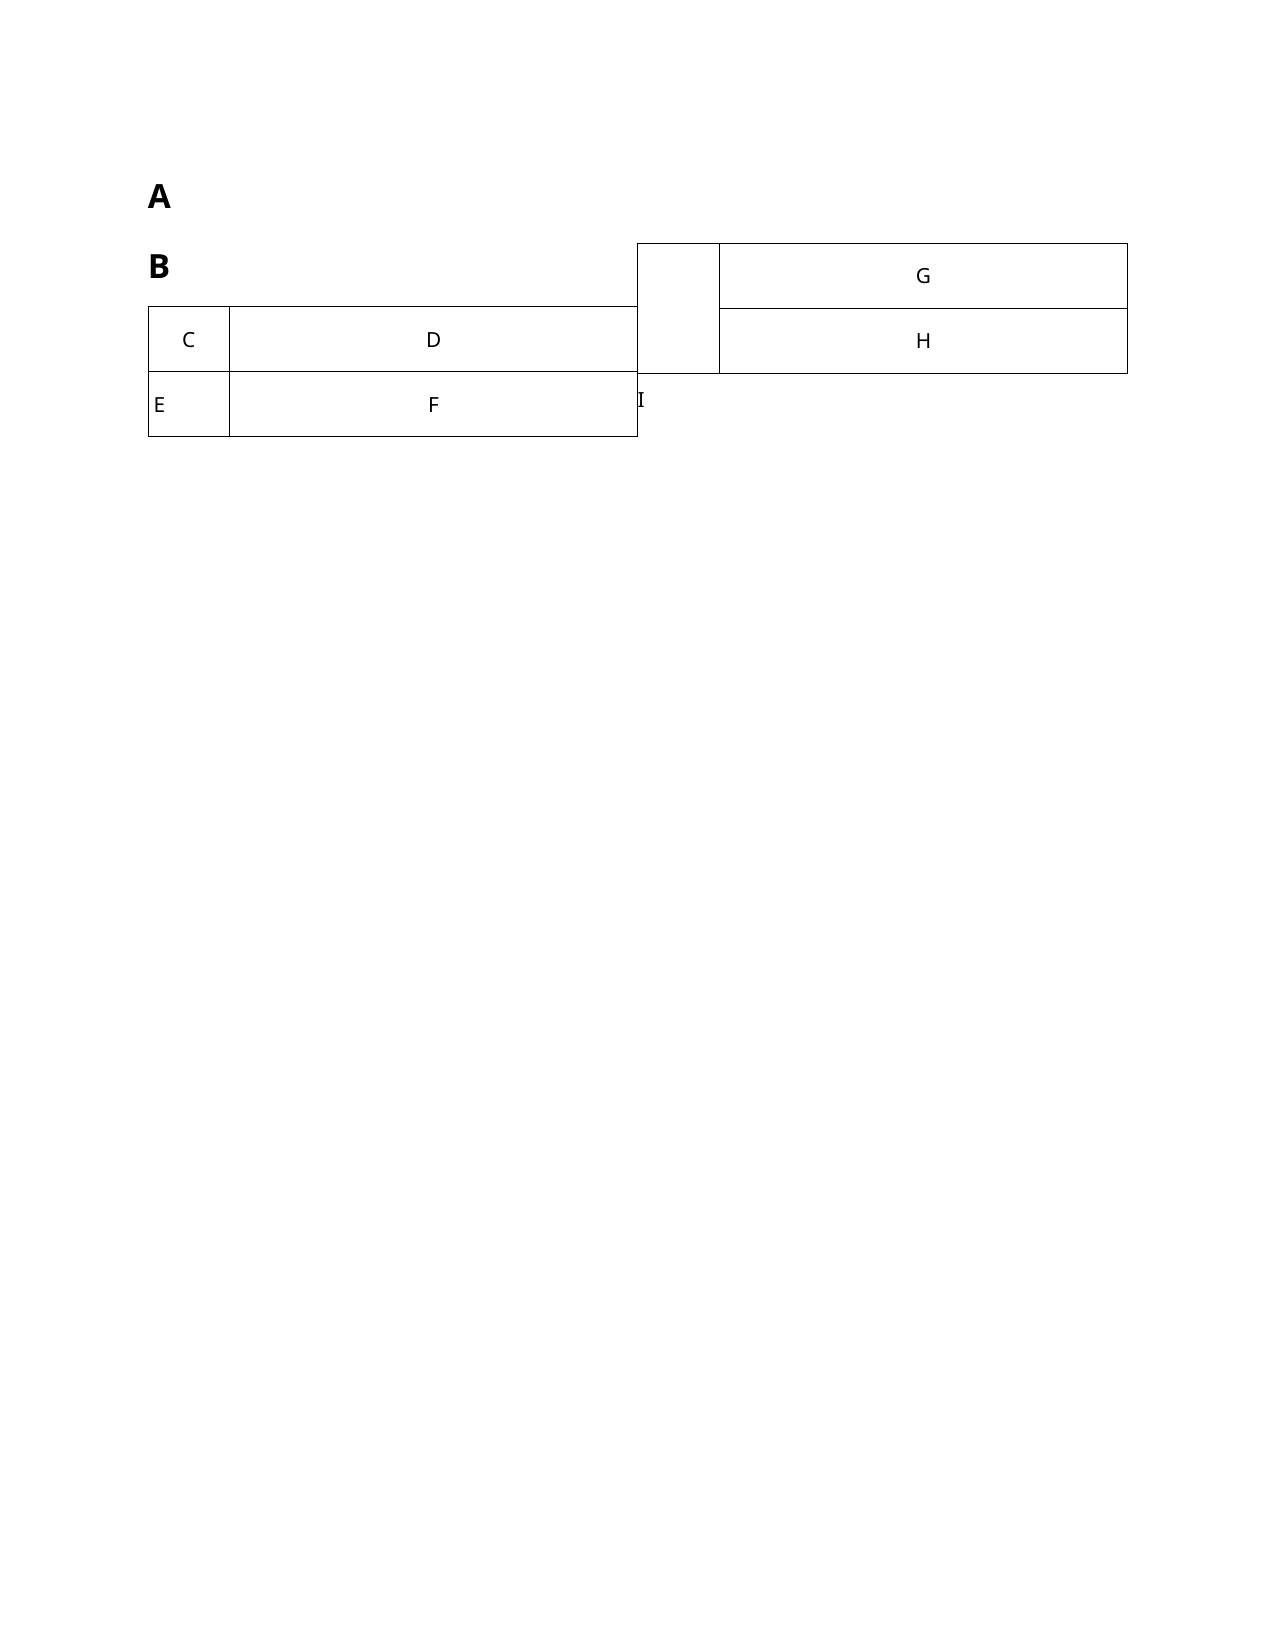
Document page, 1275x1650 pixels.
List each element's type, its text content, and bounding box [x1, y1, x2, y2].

table_cell H [720, 309, 1127, 373]
text I [638, 385, 1127, 414]
table_header C [149, 307, 229, 371]
subtitle A [148, 172, 1127, 218]
table_cell [638, 244, 719, 373]
table_cell E [149, 372, 229, 436]
table_header F [230, 372, 637, 436]
table_cell G [720, 244, 1127, 308]
table_header D [230, 307, 637, 371]
subtitle B [148, 243, 637, 288]
